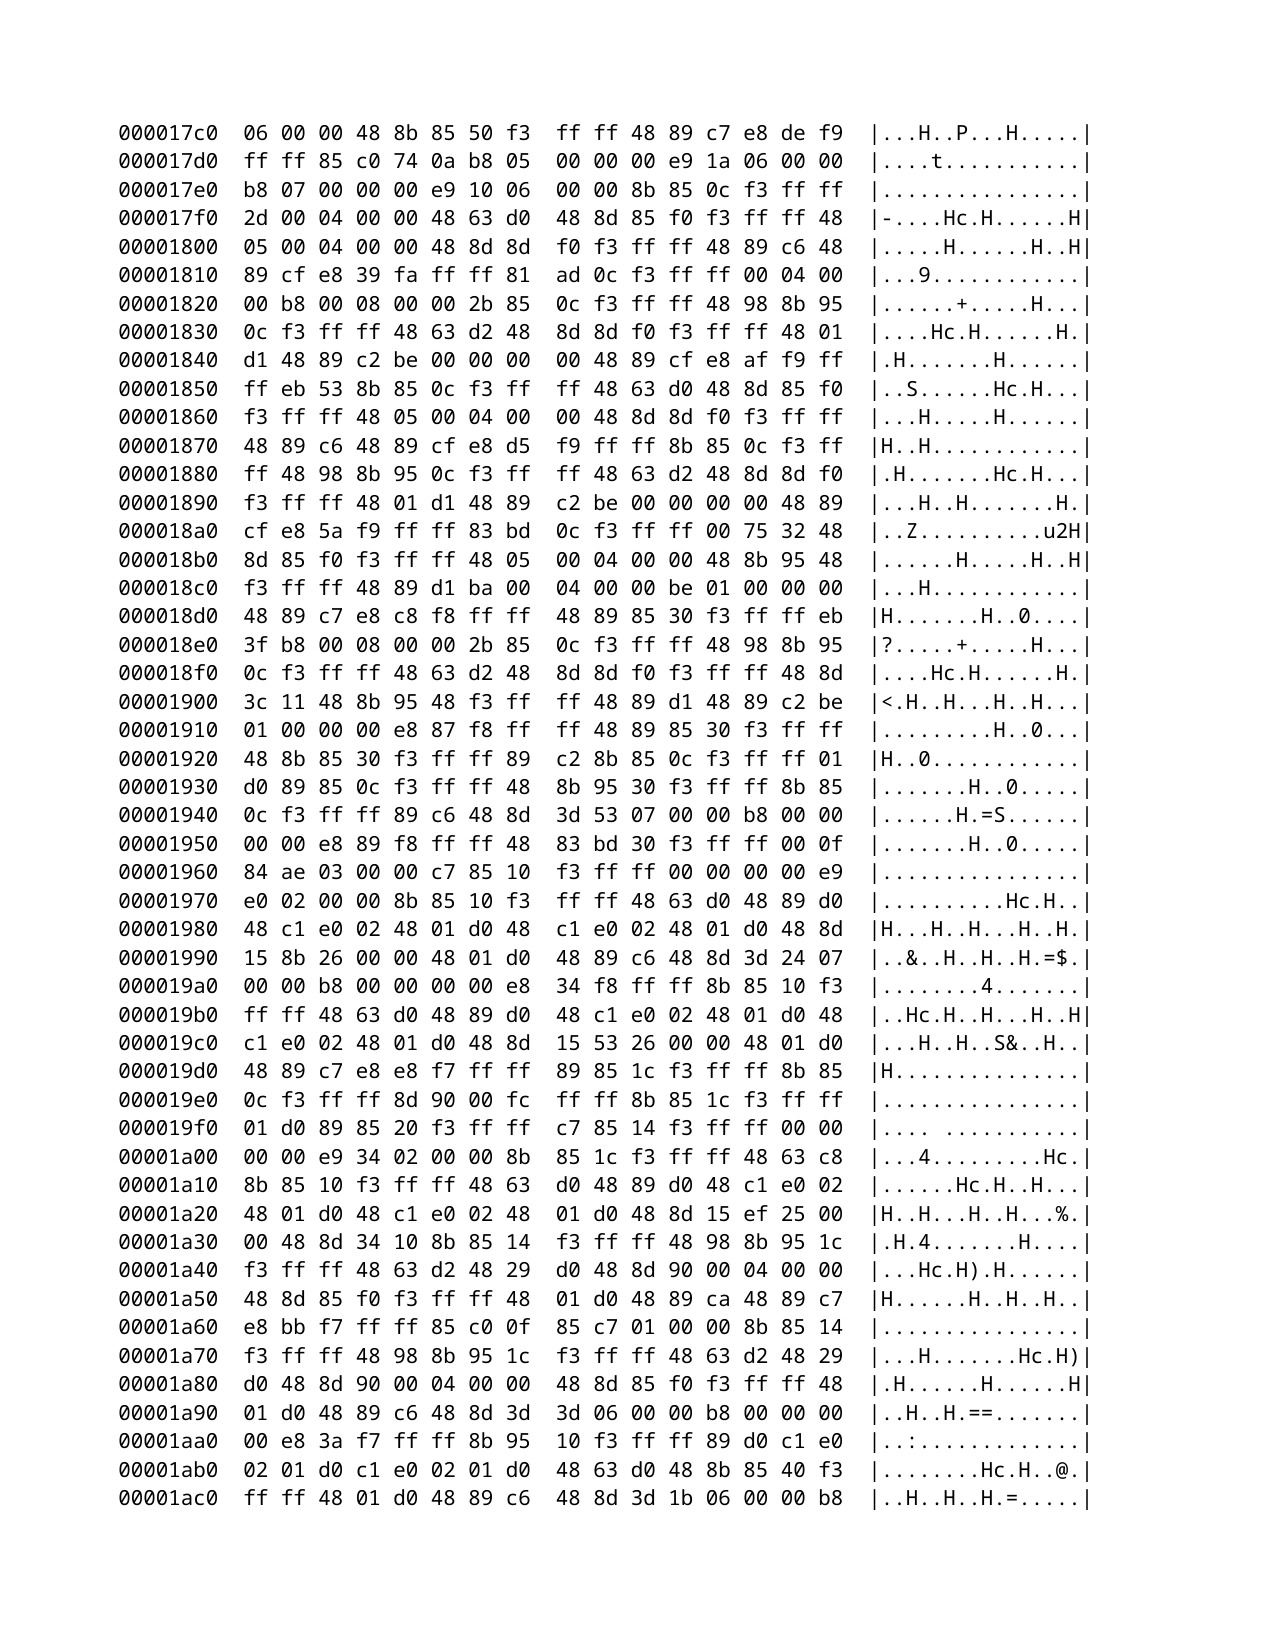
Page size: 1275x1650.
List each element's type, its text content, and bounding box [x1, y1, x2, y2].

text 00001800 05 00 04 00 00 48 8d 8d f0 f3 ff ff 48 89 c6 48 |.....H......H..H| [118, 232, 1157, 260]
text 00001990 15 8b 26 00 00 48 01 d0 48 89 c6 48 8d 3d 24 07 |..&..H..H..H.=$.| [118, 943, 1157, 971]
text 00001a20 48 01 d0 48 c1 e0 02 48 01 d0 48 8d 15 ef 25 00 |H..H...H..H...%.| [118, 1199, 1157, 1227]
text 000018b0 8d 85 f0 f3 ff ff 48 05 00 04 00 00 48 8b 95 48 |......H.....H..H| [118, 545, 1157, 573]
text 00001900 3c 11 48 8b 95 48 f3 ff ff 48 89 d1 48 89 c2 be |<.H..H...H..H...| [118, 687, 1157, 715]
text 00001920 48 8b 85 30 f3 ff ff 89 c2 8b 85 0c f3 ff ff 01 |H..0............| [118, 744, 1157, 772]
text 000019c0 c1 e0 02 48 01 d0 48 8d 15 53 26 00 00 48 01 d0 |...H..H..S&..H..| [118, 1028, 1157, 1057]
text 00001870 48 89 c6 48 89 cf e8 d5 f9 ff ff 8b 85 0c f3 ff |H..H............| [118, 431, 1157, 459]
text 00001a90 01 d0 48 89 c6 48 8d 3d 3d 06 00 00 b8 00 00 00 |..H..H.==.......| [118, 1398, 1157, 1426]
text 000018a0 cf e8 5a f9 ff ff 83 bd 0c f3 ff ff 00 75 32 48 |..Z..........u2H| [118, 516, 1157, 545]
text 000017f0 2d 00 04 00 00 48 63 d0 48 8d 85 f0 f3 ff ff 48 |-....Hc.H......H| [118, 203, 1157, 232]
text 00001a60 e8 bb f7 ff ff 85 c0 0f 85 c7 01 00 00 8b 85 14 |................| [118, 1312, 1157, 1341]
text 000019e0 0c f3 ff ff 8d 90 00 fc ff ff 8b 85 1c f3 ff ff |................| [118, 1085, 1157, 1113]
text 000017c0 06 00 00 48 8b 85 50 f3 ff ff 48 89 c7 e8 de f9 |...H..P...H.....| [118, 118, 1157, 147]
text 00001910 01 00 00 00 e8 87 f8 ff ff 48 89 85 30 f3 ff ff |.........H..0...| [118, 715, 1157, 744]
text 00001950 00 00 e8 89 f8 ff ff 48 83 bd 30 f3 ff ff 00 0f |.......H..0.....| [118, 829, 1157, 857]
text 00001a70 f3 ff ff 48 98 8b 95 1c f3 ff ff 48 63 d2 48 29 |...H.......Hc.H)| [118, 1341, 1157, 1369]
text 00001820 00 b8 00 08 00 00 2b 85 0c f3 ff ff 48 98 8b 95 |......+.....H...| [118, 289, 1157, 317]
text 00001ab0 02 01 d0 c1 e0 02 01 d0 48 63 d0 48 8b 85 40 f3 |........Hc.H..@.| [118, 1455, 1157, 1483]
text 00001a50 48 8d 85 f0 f3 ff ff 48 01 d0 48 89 ca 48 89 c7 |H......H..H..H..| [118, 1284, 1157, 1312]
text 00001930 d0 89 85 0c f3 ff ff 48 8b 95 30 f3 ff ff 8b 85 |.......H..0.....| [118, 772, 1157, 801]
text 000018f0 0c f3 ff ff 48 63 d2 48 8d 8d f0 f3 ff ff 48 8d |....Hc.H......H.| [118, 658, 1157, 687]
text 00001970 e0 02 00 00 8b 85 10 f3 ff ff 48 63 d0 48 89 d0 |..........Hc.H..| [118, 886, 1157, 914]
text 00001840 d1 48 89 c2 be 00 00 00 00 48 89 cf e8 af f9 ff |.H.......H......| [118, 346, 1157, 374]
text 000019d0 48 89 c7 e8 e8 f7 ff ff 89 85 1c f3 ff ff 8b 85 |H...............| [118, 1057, 1157, 1085]
text 000019b0 ff ff 48 63 d0 48 89 d0 48 c1 e0 02 48 01 d0 48 |..Hc.H..H...H..H| [118, 1000, 1157, 1028]
text 00001ac0 ff ff 48 01 d0 48 89 c6 48 8d 3d 1b 06 00 00 b8 |..H..H..H.=.....| [118, 1483, 1157, 1512]
text 00001830 0c f3 ff ff 48 63 d2 48 8d 8d f0 f3 ff ff 48 01 |....Hc.H......H.| [118, 317, 1157, 346]
text 00001a10 8b 85 10 f3 ff ff 48 63 d0 48 89 d0 48 c1 e0 02 |......Hc.H..H...| [118, 1170, 1157, 1199]
text 00001810 89 cf e8 39 fa ff ff 81 ad 0c f3 ff ff 00 04 00 |...9............| [118, 260, 1157, 289]
text 000018e0 3f b8 00 08 00 00 2b 85 0c f3 ff ff 48 98 8b 95 |?.....+.....H...| [118, 630, 1157, 658]
text 00001850 ff eb 53 8b 85 0c f3 ff ff 48 63 d0 48 8d 85 f0 |..S......Hc.H...| [118, 374, 1157, 402]
text 00001860 f3 ff ff 48 05 00 04 00 00 48 8d 8d f0 f3 ff ff |...H.....H......| [118, 402, 1157, 431]
text 00001940 0c f3 ff ff 89 c6 48 8d 3d 53 07 00 00 b8 00 00 |......H.=S......| [118, 801, 1157, 829]
text 00001890 f3 ff ff 48 01 d1 48 89 c2 be 00 00 00 00 48 89 |...H..H.......H.| [118, 488, 1157, 516]
text 00001aa0 00 e8 3a f7 ff ff 8b 95 10 f3 ff ff 89 d0 c1 e0 |..:.............| [118, 1426, 1157, 1455]
text 000019f0 01 d0 89 85 20 f3 ff ff c7 85 14 f3 ff ff 00 00 |.... ...........| [118, 1113, 1157, 1142]
text 000019a0 00 00 b8 00 00 00 00 e8 34 f8 ff ff 8b 85 10 f3 |........4.......| [118, 971, 1157, 1000]
text 00001a80 d0 48 8d 90 00 04 00 00 48 8d 85 f0 f3 ff ff 48 |.H......H......H| [118, 1369, 1157, 1398]
text 00001980 48 c1 e0 02 48 01 d0 48 c1 e0 02 48 01 d0 48 8d |H...H..H...H..H.| [118, 914, 1157, 943]
text 00001a00 00 00 e9 34 02 00 00 8b 85 1c f3 ff ff 48 63 c8 |...4.........Hc.| [118, 1142, 1157, 1170]
text 000017e0 b8 07 00 00 00 e9 10 06 00 00 8b 85 0c f3 ff ff |................| [118, 175, 1157, 203]
text 000018c0 f3 ff ff 48 89 d1 ba 00 04 00 00 be 01 00 00 00 |...H............| [118, 573, 1157, 602]
text 000018d0 48 89 c7 e8 c8 f8 ff ff 48 89 85 30 f3 ff ff eb |H.......H..0....| [118, 602, 1157, 630]
text 00001880 ff 48 98 8b 95 0c f3 ff ff 48 63 d2 48 8d 8d f0 |.H.......Hc.H...| [118, 459, 1157, 488]
text 000017d0 ff ff 85 c0 74 0a b8 05 00 00 00 e9 1a 06 00 00 |....t...........| [118, 147, 1157, 175]
text 00001a30 00 48 8d 34 10 8b 85 14 f3 ff ff 48 98 8b 95 1c |.H.4.......H....| [118, 1227, 1157, 1256]
text 00001960 84 ae 03 00 00 c7 85 10 f3 ff ff 00 00 00 00 e9 |................| [118, 857, 1157, 886]
text 00001a40 f3 ff ff 48 63 d2 48 29 d0 48 8d 90 00 04 00 00 |...Hc.H).H......| [118, 1256, 1157, 1284]
